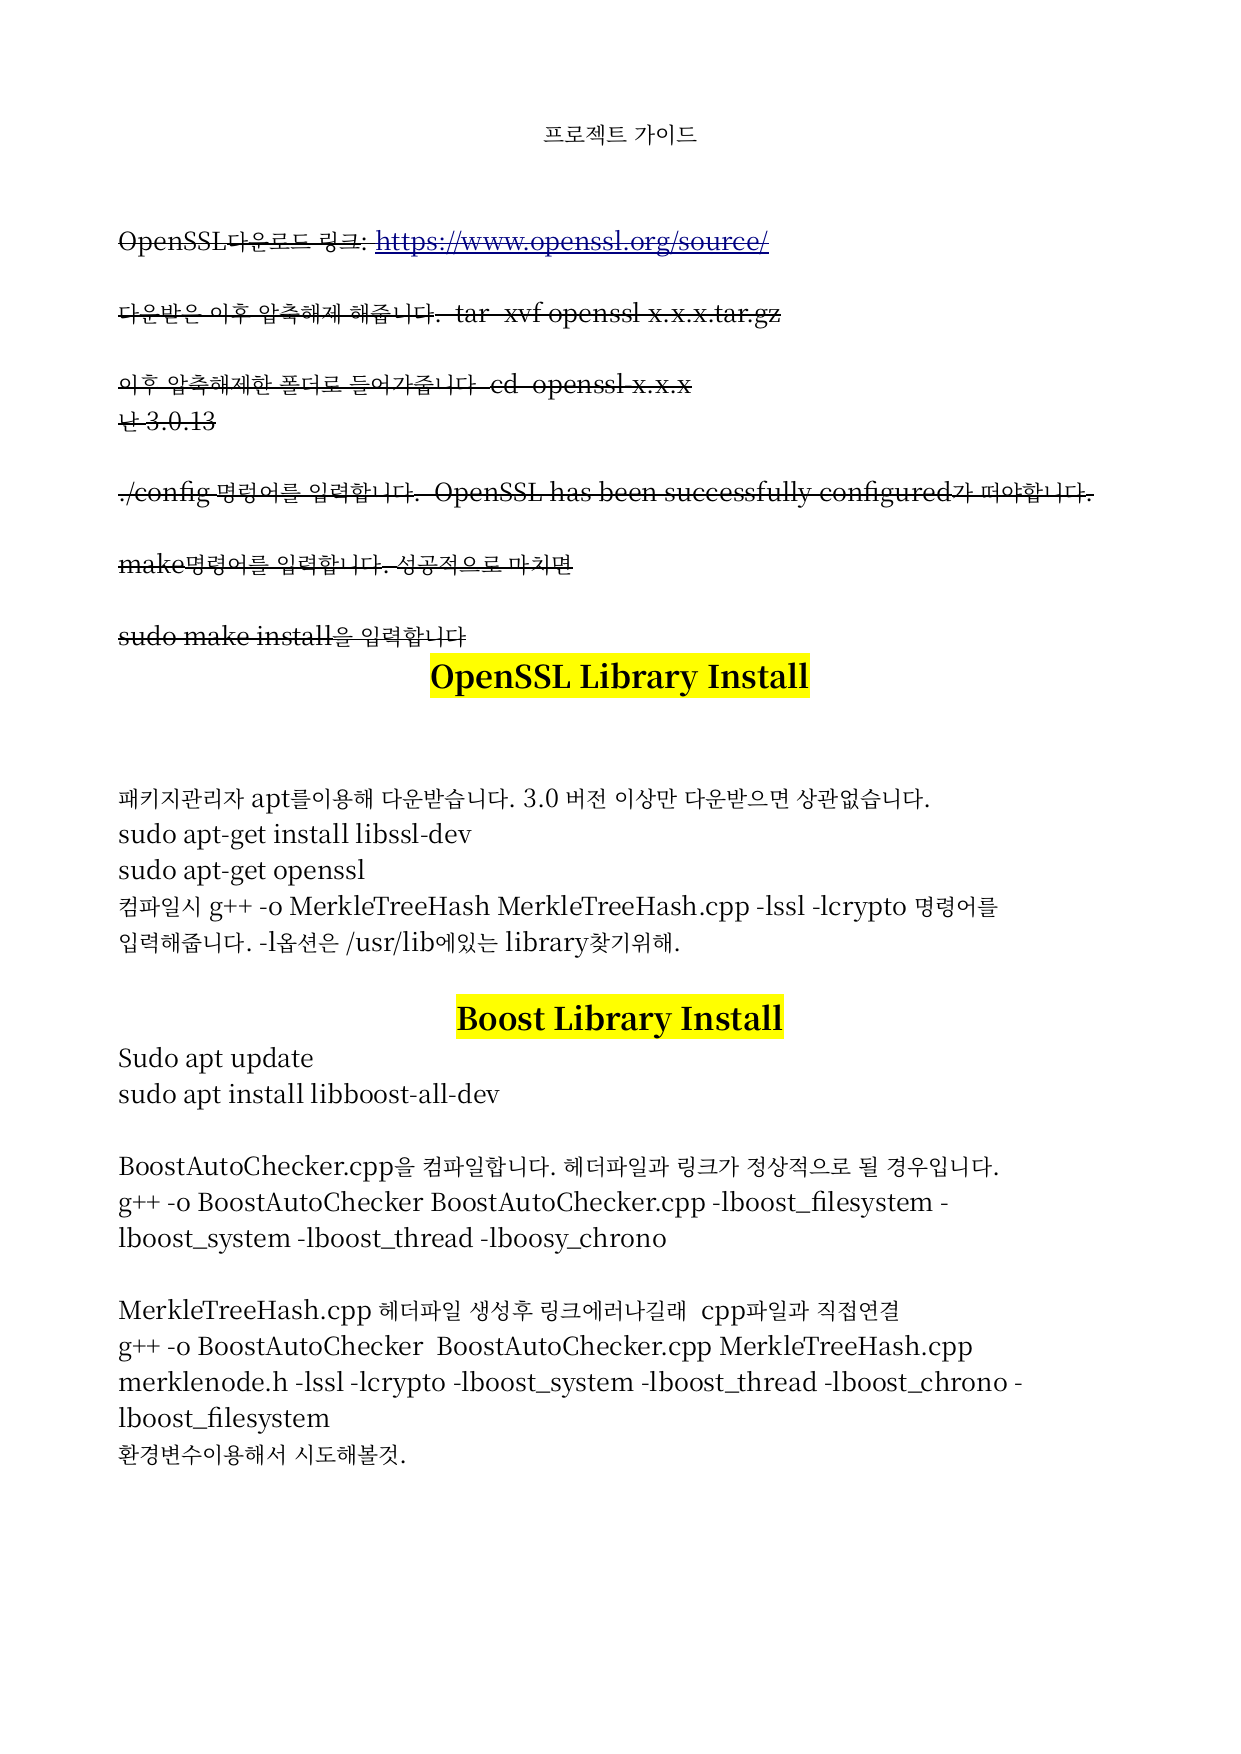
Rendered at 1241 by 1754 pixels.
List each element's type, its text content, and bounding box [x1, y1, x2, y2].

text sudo make install을 입력합니다 [118, 617, 1122, 653]
text sudo apt install libboost-all-dev [118, 1075, 1122, 1111]
text sudo apt-get openssl [118, 850, 1122, 886]
text g++ -o BoostAutoChecker BoostAutoChecker.cpp -lboost_filesystem -lboost_system -lboost_thread -lboosy_chrono [118, 1183, 1122, 1254]
text 패키지관리자 apt를이용해 다운받습니다. 3.0 버전 이상만 다운받으면 상관없습니다. [118, 778, 1122, 814]
text g++ -o BoostAutoChecker BoostAutoChecker.cpp MerkleTreeHash.cpp merklenode.h -lssl -lcrypto -lboost_system -lboost_thread -lboost_chrono -lboost_filesystem [118, 1326, 1122, 1434]
text 환경변수이용해서 시도해볼것. [118, 1434, 1122, 1470]
text OpenSSL다운로드 링크: https://www.openssl.org/source/ [118, 221, 1122, 257]
text 난 3.0.13 [118, 401, 1122, 437]
text Sudo apt update [118, 1039, 1122, 1075]
text MerkleTreeHash.cpp 헤더파일 생성후 링크에러나길래 cpp파일과 직접연결 [118, 1291, 1122, 1326]
text make명령어를 입력합니다. 성공적으로 마치면 [118, 545, 1122, 581]
text BoostAutoChecker.cpp을 컴파일합니다. 헤더파일과 링크가 정상적으로 될 경우입니다. [118, 1147, 1122, 1183]
text 이후 압축해제한 폴더로 들어가줍니다 cd openssl-x.x.x [118, 365, 1122, 401]
text sudo apt-get install libssl-dev [118, 814, 1122, 850]
text 컴파일시 g++ -o MerkleTreeHash MerkleTreeHash.cpp -lssl -lcrypto 명령어를 입력해줍니다. -l옵션은 /usr/lib에있는 library찾기위해. [118, 886, 1122, 958]
text ./config 명렁어를 입력합니다. OpenSSL has been successfully configured가 떠야합니다. [118, 473, 1122, 509]
text OpenSSL Library Install [118, 653, 1122, 698]
text 프로젝트 가이드 [118, 118, 1122, 149]
text 다운받은 이후 압축해제 해줍니다. tar -xvf openssl-x.x.x.tar.gz [118, 293, 1122, 329]
text Boost Library Install [118, 994, 1122, 1039]
